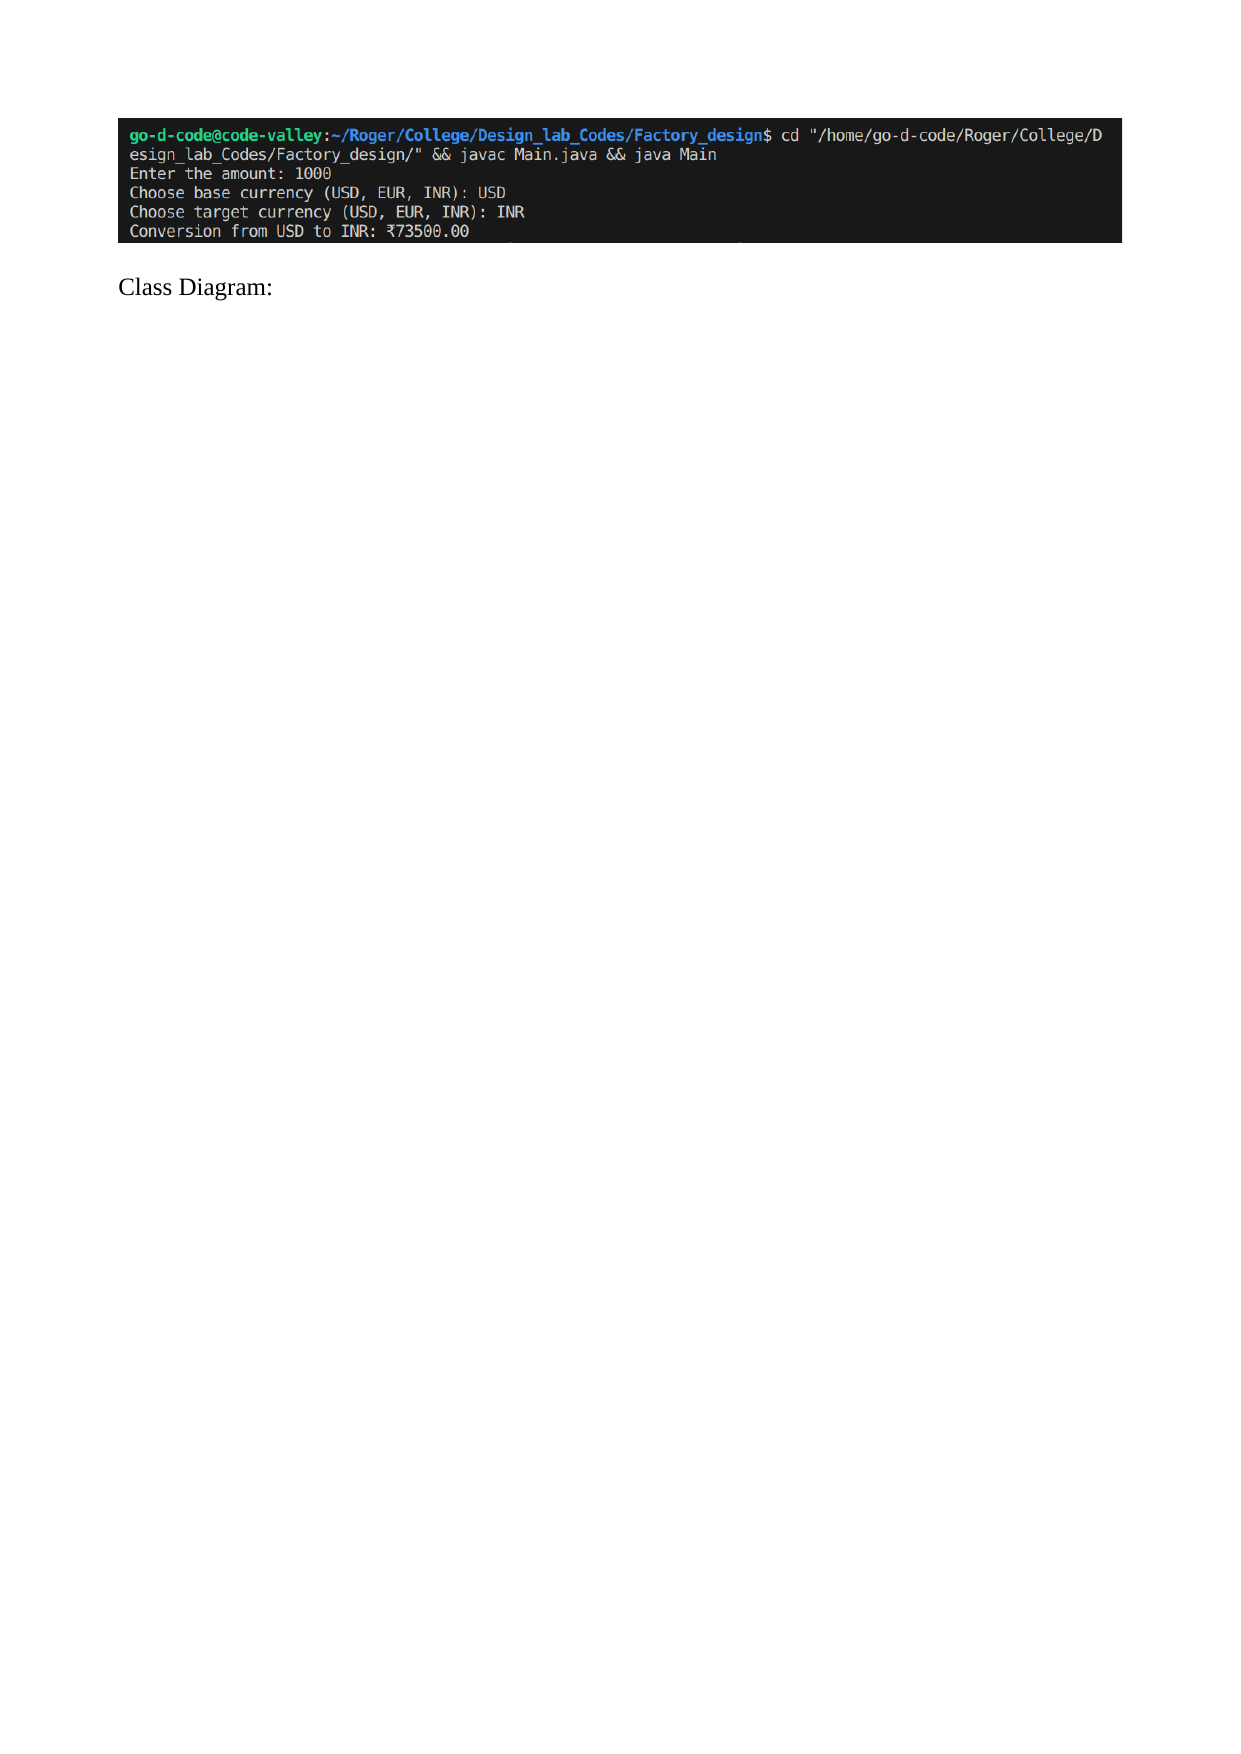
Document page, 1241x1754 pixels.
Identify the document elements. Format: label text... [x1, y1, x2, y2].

text Class Diagram: [118, 272, 1122, 301]
picture [118, 118, 1123, 243]
